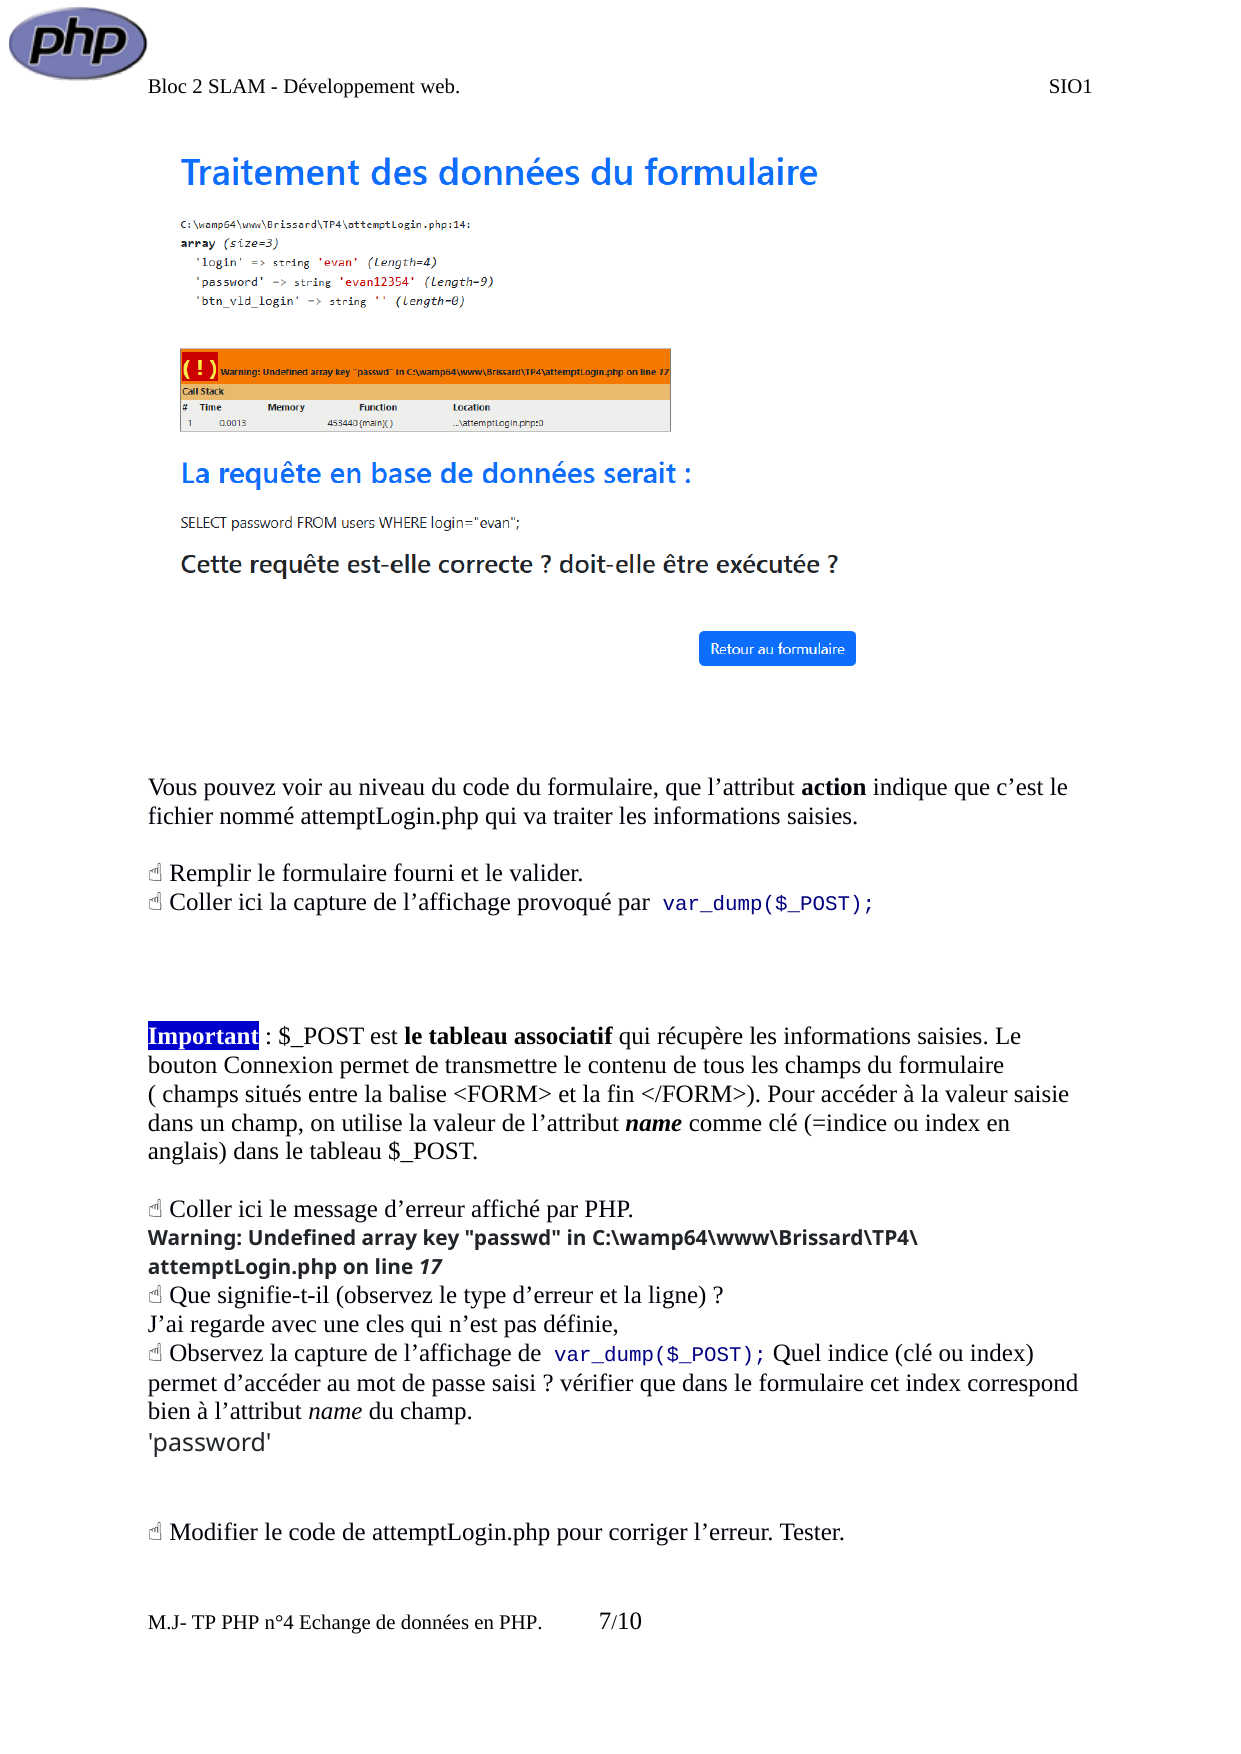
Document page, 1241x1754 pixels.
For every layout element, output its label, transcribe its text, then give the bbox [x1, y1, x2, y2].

text  Coller ici la capture de l’affichage provoqué par var_dump($_POST); [148, 887, 1093, 917]
text  Remplir le formulaire fourni et le valider. [148, 858, 1093, 887]
text  Modifier le code de attemptLogin.php pour corriger l’erreur. Tester. [148, 1517, 1093, 1545]
text Warning: Undefined array key "passwd" in C:\wamp64\www\Brissard\TP4\attemptLogin.php on line 17 [148, 1223, 1093, 1281]
text Important : $_POST est le tableau associatif qui récupère les informations saisies. Le bouton Connexion permet de transmettre le contenu de tous les champs du formulaire ( champs situés entre la balise <FORM> et la fin </FORM>). Pour accéder à la valeur saisie dans un champ, on utilise la valeur de l’attribut name comme clé (=indice ou index en anglais) dans le tableau $_POST. [148, 1021, 1093, 1165]
text J’ai regarde avec une cles qui n’est pas définie, [148, 1309, 1093, 1338]
text  Observez la capture de l’affichage de var_dump($_POST); Quel indice (clé ou index) permet d’accéder au mot de passe saisi ? vérifier que dans le formulaire cet index correspond bien à l’attribut name du champ. 'password' [148, 1338, 1093, 1459]
text  Que signifie-t-il (observez le type d’erreur et la ligne) ? [148, 1281, 1093, 1309]
picture [8, 6, 148, 81]
text  Coller ici le message d’erreur affiché par PHP. [148, 1194, 1093, 1223]
text Vous pouvez voir au niveau du code du formulaire, que l’attribut action indique que c’est le fichier nommé attemptLogin.php qui va traiter les informations saisies. [148, 772, 1093, 829]
picture [147, 147, 1093, 772]
